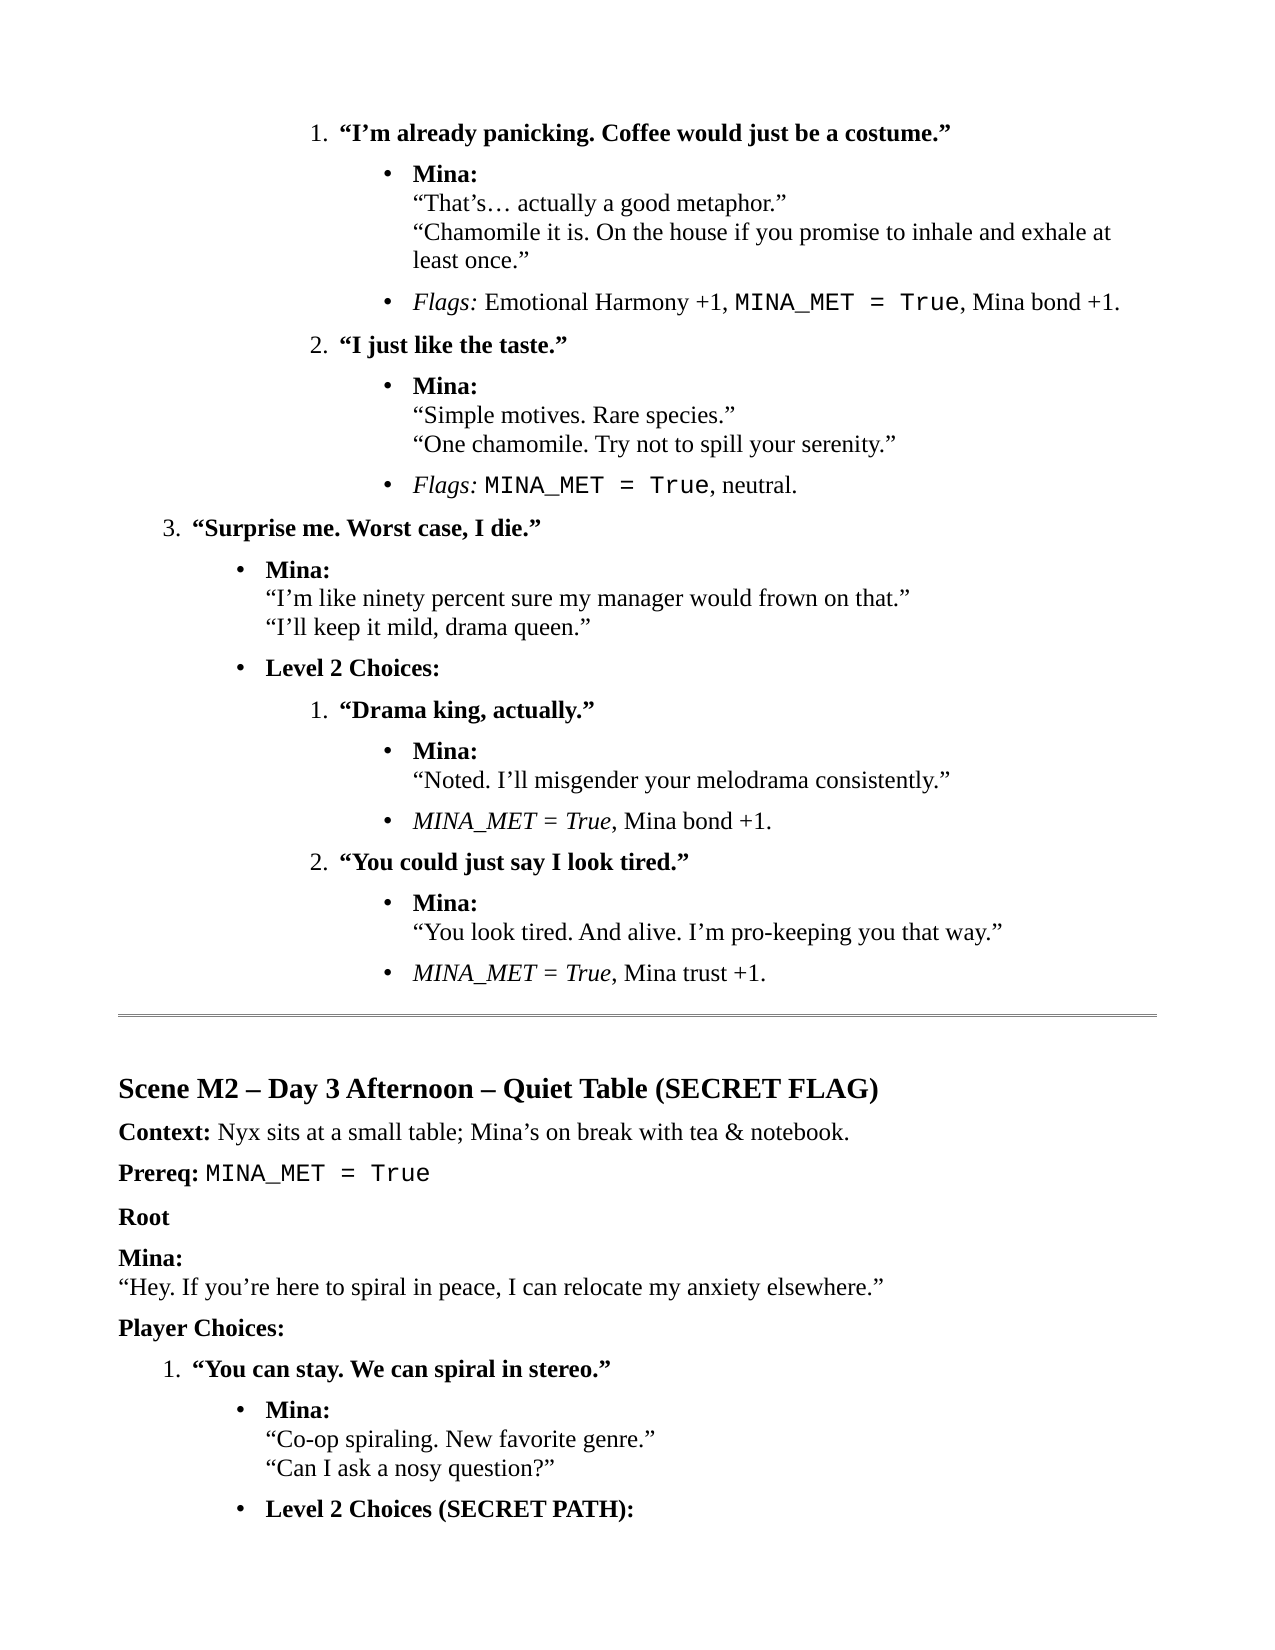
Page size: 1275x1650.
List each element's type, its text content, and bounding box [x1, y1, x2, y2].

list “I just like the taste.” [309, 330, 1157, 359]
list Level 2 Choices: [236, 653, 1157, 682]
text Root [118, 1202, 1157, 1230]
list MINA_MET = True, Mina bond +1. [383, 806, 1157, 835]
subtitle Scene M2 – Day 3 Afternoon – Quiet Table (SECRET FLAG) [118, 1071, 1157, 1104]
list “Drama king, actually.” [309, 695, 1157, 723]
text Context: Nyx sits at a small table; Mina’s on break with tea & notebook. [118, 1117, 1157, 1146]
list MINA_MET = True, Mina trust +1. [383, 958, 1157, 987]
list Mina: “Noted. I’ll misgender your melodrama consistently.” [383, 736, 1157, 793]
list Flags: MINA_MET = True, neutral. [383, 470, 1157, 501]
text Mina: “Hey. If you’re here to spiral in peace, I can relocate my anxiety elsewhere.” [118, 1243, 1157, 1300]
list Mina: “You look tired. And alive. I’m pro-keeping you that way.” [383, 888, 1157, 946]
list “You can stay. We can spiral in stereo.” [162, 1354, 1157, 1383]
list Mina: “That’s… actually a good metaphor.” “Chamomile it is. On the house if you promise to inhale and exhale at least once.” [383, 159, 1157, 274]
list “You could just say I look tired.” [309, 847, 1157, 876]
list Flags: Emotional Harmony +1, MINA_MET = True, Mina bond +1. [383, 287, 1157, 318]
list Mina: “Co-op spiraling. New favorite genre.” “Can I ask a nosy question?” [236, 1395, 1157, 1482]
list Level 2 Choices (SECRET PATH): [236, 1494, 1157, 1523]
list “I’m already panicking. Coffee would just be a costume.” [309, 118, 1157, 147]
text Prereq: MINA_MET = True [118, 1158, 1157, 1189]
list Mina: “Simple motives. Rare species.” “One chamomile. Try not to spill your serenity.” [383, 371, 1157, 458]
list Mina: “I’m like ninety percent sure my manager would frown on that.” “I’ll keep it mild, drama queen.” [236, 555, 1157, 641]
text Player Choices: [118, 1313, 1157, 1342]
list “Surprise me. Worst case, I die.” [162, 513, 1157, 542]
